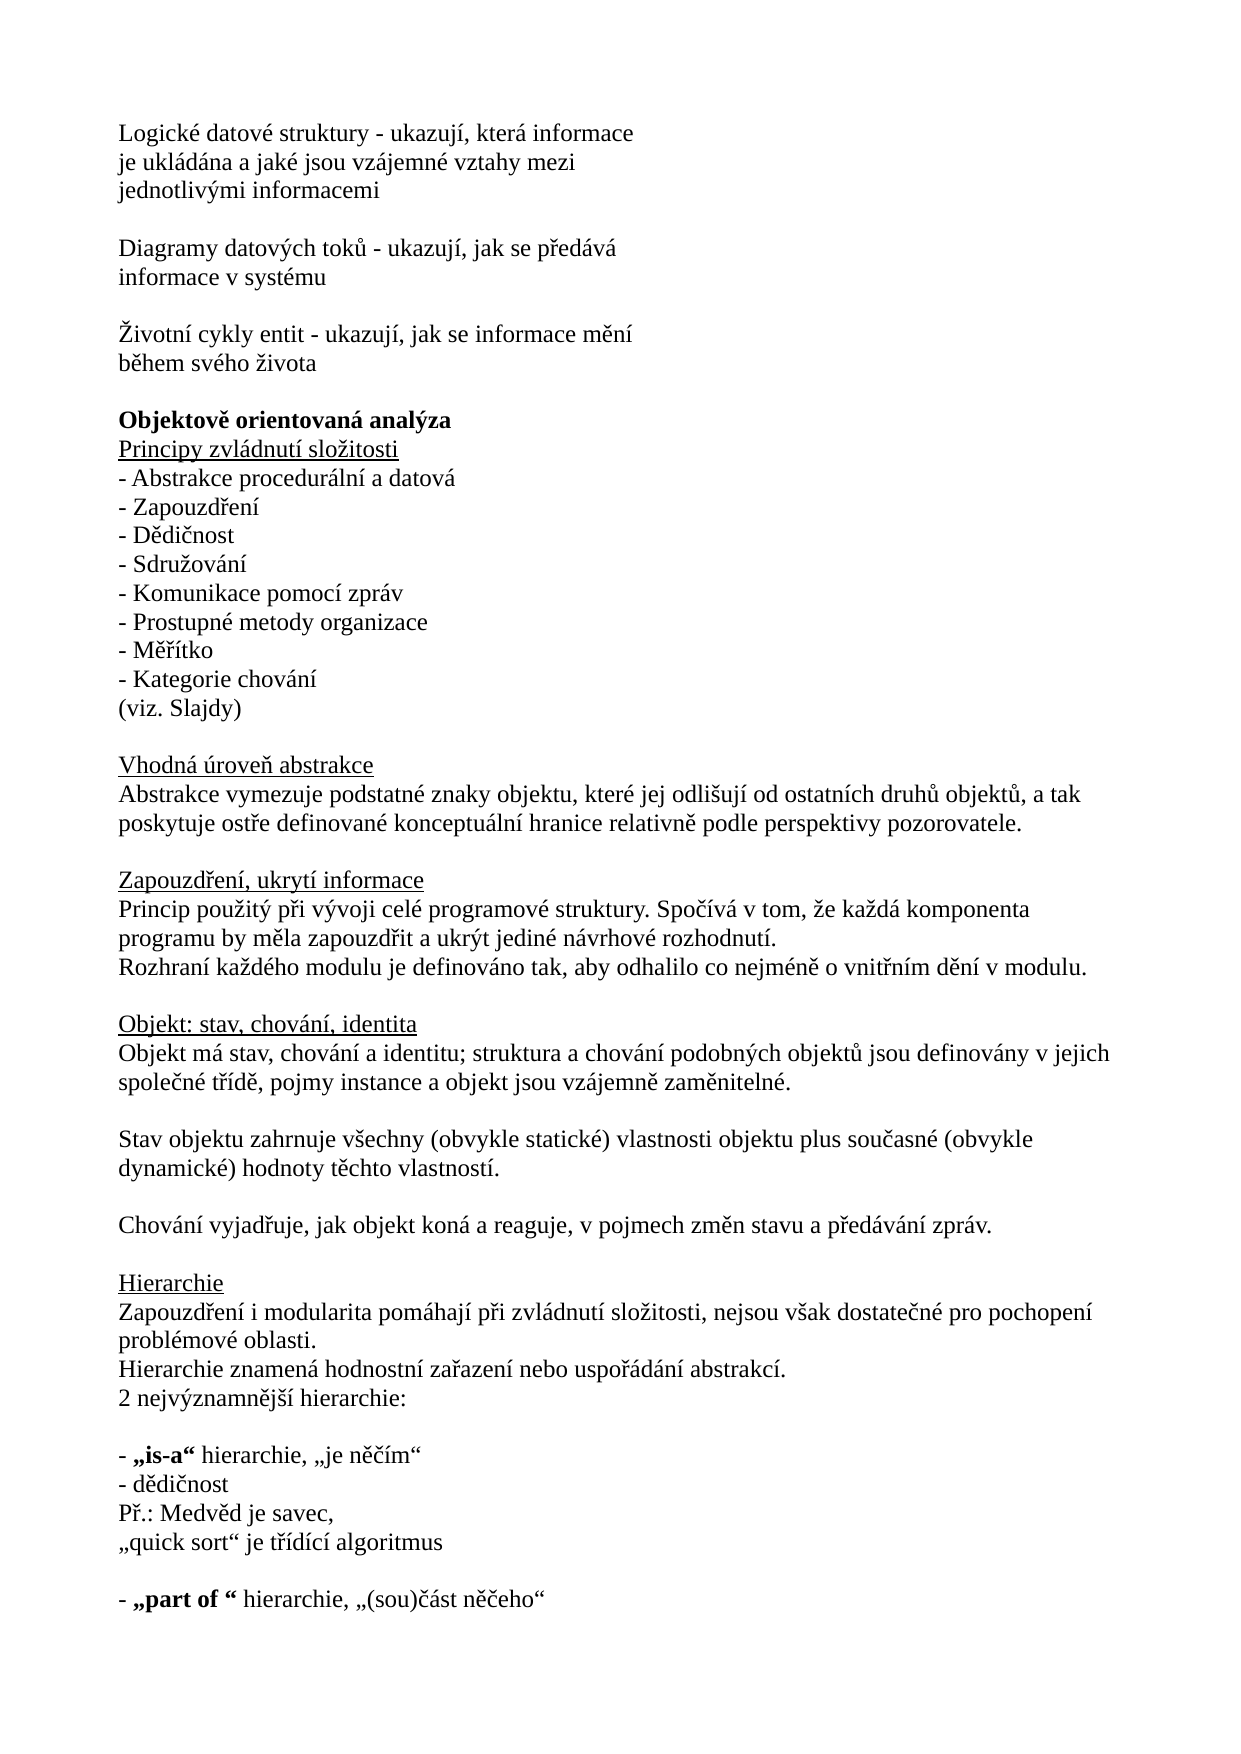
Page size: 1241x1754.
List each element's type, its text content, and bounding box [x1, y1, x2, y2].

text Abstrakce vymezuje podstatné znaky objektu, které jej odlišují od ostatních druhů objektů, a tak [118, 779, 1122, 808]
text Př.: Medvěd je savec, [118, 1498, 1122, 1527]
text - „is-a“ hierarchie, „je něčím“ [118, 1441, 1122, 1469]
text informace v systému [118, 262, 1122, 291]
text Logické datové struktury - ukazují, která informace [118, 118, 1122, 147]
text Zapouzdření i modularita pomáhají při zvládnutí složitosti, nejsou však dostatečné pro pochopení problémové oblasti. [118, 1297, 1122, 1354]
text Rozhraní každého modulu je definováno tak, aby odhalilo co nejméně o vnitřním dění v modulu. [118, 952, 1122, 981]
text - Prostupné metody organizace [118, 607, 1122, 636]
text Hierarchie znamená hodnostní zařazení nebo uspořádání abstrakcí. [118, 1354, 1122, 1383]
text - Kategorie chování [118, 664, 1122, 693]
text - Komunikace pomocí zpráv [118, 578, 1122, 607]
text - „part of “ hierarchie, „(sou)část něčeho“ [118, 1584, 1122, 1613]
text - Dědičnost [118, 521, 1122, 549]
text „quick sort“ je třídící algoritmus [118, 1527, 1122, 1556]
text je ukládána a jaké jsou vzájemné vztahy mezi [118, 147, 1122, 176]
text 2 nejvýznamnější hierarchie: [118, 1383, 1122, 1412]
text Objekt: stav, chování, identita [118, 1009, 1122, 1038]
text Chování vyjadřuje, jak objekt koná a reaguje, v pojmech změn stavu a předávání zpráv. [118, 1211, 1122, 1239]
text během svého života [118, 348, 1122, 377]
text Hierarchie [118, 1268, 1122, 1297]
text Principy zvládnutí složitosti [118, 434, 1122, 463]
text - Abstrakce procedurální a datová [118, 463, 1122, 492]
text Diagramy datových toků - ukazují, jak se předává [118, 233, 1122, 262]
text jednotlivými informacemi [118, 176, 1122, 204]
text Stav objektu zahrnuje všechny (obvykle statické) vlastnosti objektu plus současné (obvykle dynamické) hodnoty těchto vlastností. [118, 1124, 1122, 1182]
text Životní cykly entit - ukazují, jak se informace mění [118, 319, 1122, 348]
text - Zapouzdření [118, 492, 1122, 521]
text (viz. Slajdy) [118, 693, 1122, 722]
text - Sdružování [118, 549, 1122, 578]
text Zapouzdření, ukrytí informace [118, 866, 1122, 894]
text poskytuje ostře definované konceptuální hranice relativně podle perspektivy pozorovatele. [118, 808, 1122, 837]
text Vhodná úroveň abstrakce [118, 751, 1122, 779]
text - dědičnost [118, 1469, 1122, 1498]
text Objekt má stav, chování a identitu; struktura a chování podobných objektů jsou definovány v jejich společné třídě, pojmy instance a objekt jsou vzájemně zaměnitelné. [118, 1038, 1122, 1096]
text - Měřítko [118, 636, 1122, 664]
text Objektově orientovaná analýza [118, 406, 1122, 434]
text Princip použitý při vývoji celé programové struktury. Spočívá v tom, že každá komponenta programu by měla zapouzdřit a ukrýt jediné návrhové rozhodnutí. [118, 894, 1122, 952]
